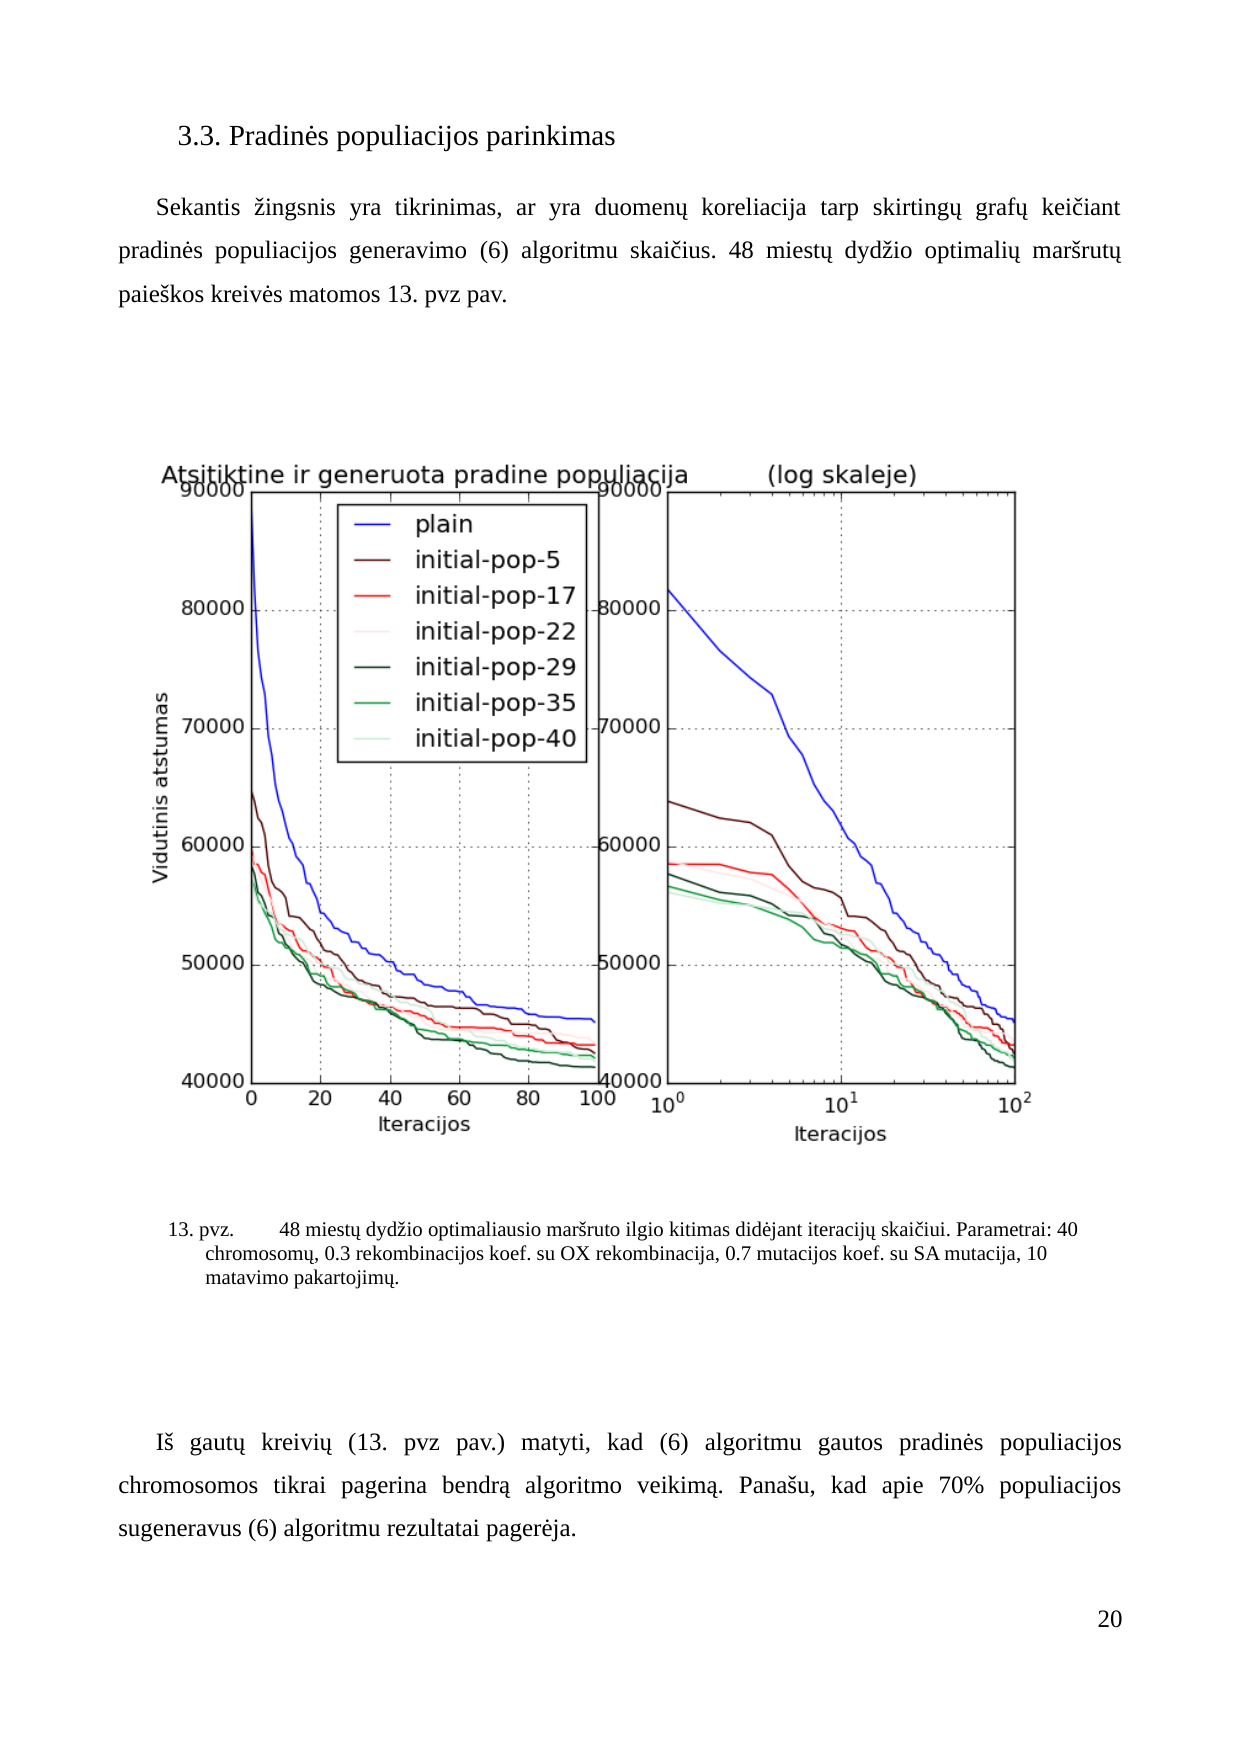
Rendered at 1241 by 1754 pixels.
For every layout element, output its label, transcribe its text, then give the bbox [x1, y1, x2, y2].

subtitle Pradinės populiacijos parinkimas [118, 118, 1122, 152]
table_cell 48 miestų dydžio optimaliausio maršruto ilgio kitimas didėjant iteracijų skaičiui. Parametrai: 40 chromosomų, 0.3 rekombinacijos koef. su OX rekombinacija, 0.7 mutacijos koef. su SA mutacija, 10 matavimo pakartojimų. [118, 1199, 1122, 1307]
table_header [118, 419, 1122, 1199]
text Sekantis žingsnis yra tikrinimas, ar yra duomenų koreliacija tarp skirtingų grafų keičiant pradinės populiacijos generavimo (6) algoritmu skaičius. 48 miestų dydžio optimalių maršrutų paieškos kreivės matomos 13 pav. [118, 192, 1122, 307]
text Iš gautų kreivių (13 pav.) matyti, kad (6) algoritmu gautos pradinės populiacijos chromosomos tikrai pagerina bendrą algoritmo veikimą. Panašu, kad apie 70% populiacijos sugeneravus (6) algoritmu rezultatai pagerėja. [118, 1427, 1122, 1542]
table_header [118, 413, 1122, 418]
picture [128, 418, 1113, 1157]
